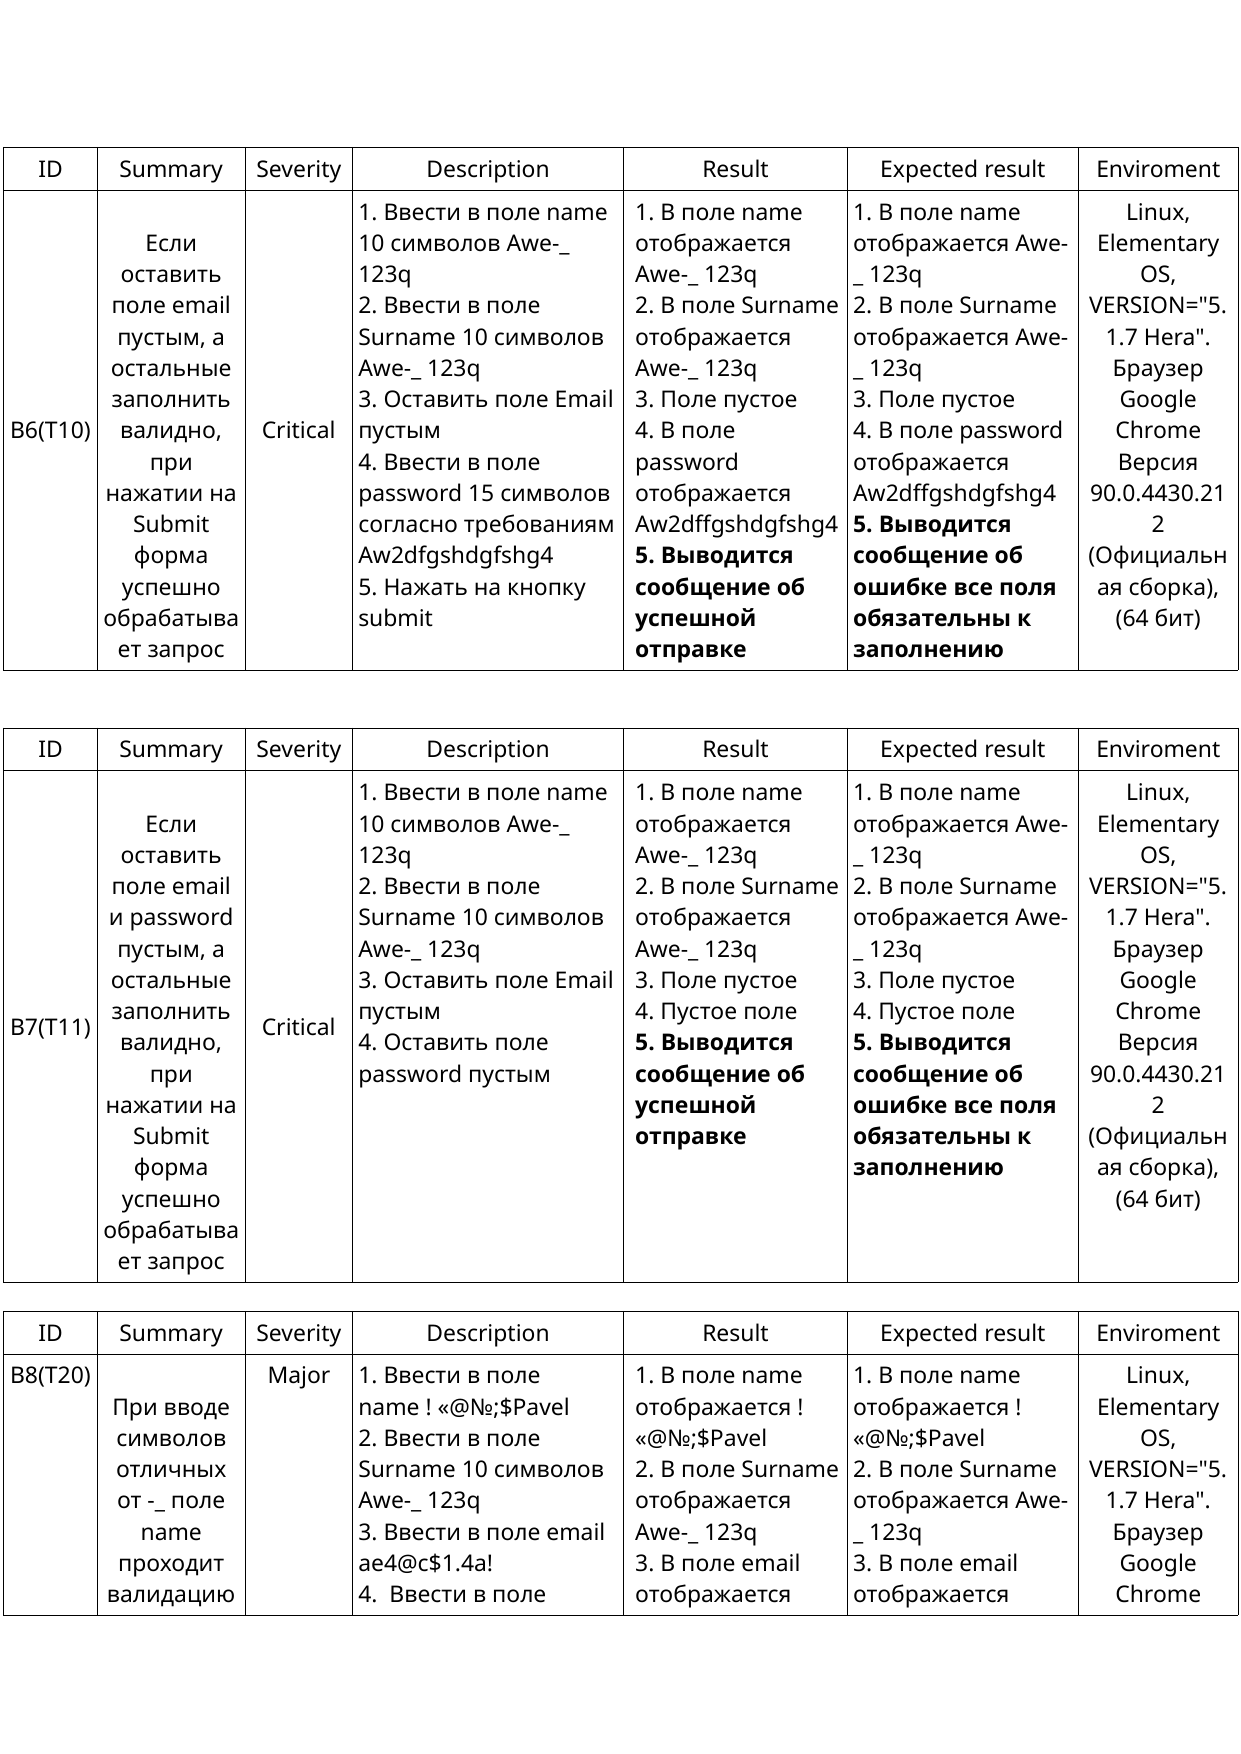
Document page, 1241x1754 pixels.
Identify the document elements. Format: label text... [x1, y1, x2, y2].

table_header Summary [98, 729, 245, 770]
table_header Enviroment [1079, 729, 1238, 770]
table_cell B7(T11) [4, 771, 97, 1282]
table_cell В поле name отображается ! «@№;$Pavel В поле Surname отображается Awe-_ 123q В поле email отображается ae4@c$1.4a! В поле password отображается Aw2dfgshdgfshg4 Выводится сообщение об успешной отправке [624, 1355, 847, 1615]
table_cell Ввести в поле name 10 символов Awe-_ 123q Ввести в поле Surname 10 символов Awe-_ 123q Оставить поле Email пустым Оставить поле password пустым [353, 771, 623, 1282]
table_cell B8(T20) [4, 1355, 97, 1615]
table_cell B6(T10) [4, 191, 97, 670]
table_header Summary [98, 1312, 245, 1354]
table_cell При вводе символов отличных от -_ поле name проходит валидацию [98, 1355, 245, 1615]
table_cell В поле name отображается Awe-_ 123q В поле Surname отображается Awe-_ 123q Поле пустое Пустое поле Выводится сообщение об успешной отправке [624, 771, 847, 1282]
table_cell Ввести в поле name ! «@№;$Pavel Ввести в поле Surname 10 символов Awe-_ 123q Ввести в поле email ae4@c$1.4a! Ввести в поле password 15 символов согласно требованиям Aw2dfgshdgfshg4 [353, 1355, 623, 1615]
table_header Severity [246, 148, 352, 190]
table_header Enviroment [1079, 1312, 1238, 1354]
table_header Description [353, 729, 623, 770]
table_header Summary [98, 148, 245, 190]
table_header Expected result [848, 148, 1078, 190]
table_cell Major [246, 1355, 352, 1615]
table_header ID [4, 729, 97, 770]
table_cell Если оставить поле email пустым, а остальные заполнить валидно, при нажатии на Submit форма успешно обрабатывает запрос [98, 191, 245, 670]
table_header Result [624, 729, 847, 770]
table_header Description [353, 1312, 623, 1354]
table_header Severity [246, 1312, 352, 1354]
table_header Result [624, 1312, 847, 1354]
table_cell Если оставить поле email и password пустым, а остальные заполнить валидно, при нажатии на Submit форма успешно обрабатывает запрос [98, 771, 245, 1282]
table_header Description [353, 148, 623, 190]
table_header Expected result [848, 729, 1078, 770]
table_cell Critical [246, 191, 352, 670]
table_header Expected result [848, 1312, 1078, 1354]
table_cell Linux, Elementary OS, VERSION="5.1.7 Hera". Браузер Google Chrome Версия 90.0.4430.212 (Официальная сборка), (64 бит) [1079, 191, 1238, 670]
table_header ID [4, 148, 97, 190]
table_cell Linux, Elementary OS, VERSION="5.1.7 Hera". Браузер Google Chrome [1079, 1355, 1238, 1615]
table_header Severity [246, 729, 352, 770]
table_cell Linux, Elementary OS, VERSION="5.1.7 Hera". Браузер Google Chrome Версия 90.0.4430.212 (Официальная сборка), (64 бит) [1079, 771, 1238, 1282]
table_cell В поле name отображается Awe-_ 123q В поле Surname отображается Awe-_ 123q Поле пустое В поле password отображается Aw2dffgshdgfshg4 Выводится сообщение об ошибке все поля обязательны к заполнению [848, 191, 1078, 670]
table_cell В поле name отображается Awe-_ 123q В поле Surname отображается Awe-_ 123q Поле пустое В поле password отображается Aw2dffgshdgfshg4 Выводится сообщение об успешной отправке [624, 191, 847, 670]
table_header Result [624, 148, 847, 190]
table_cell В поле name отображается Awe-_ 123q В поле Surname отображается Awe-_ 123q Поле пустое Пустое поле Выводится сообщение об ошибке все поля обязательны к заполнению [848, 771, 1078, 1282]
table_cell Ввести в поле name 10 символов Awe-_ 123q Ввести в поле Surname 10 символов Awe-_ 123q Оставить поле Email пустым Ввести в поле password 15 символов согласно требованиям Aw2dfgshdgfshg4 Нажать на кнопку submit [353, 191, 623, 670]
table_header Enviroment [1079, 148, 1238, 190]
table_header ID [4, 1312, 97, 1354]
table_cell В поле name отображается ! «@№;$Pavel В поле Surname отображается Awe-_ 123q В поле email отображается ae4@c$1.4a! В поле password отображается Aw2dfgshdgfshg4 Выводится сообщение об ошибке [848, 1355, 1078, 1615]
table_cell Critical [246, 771, 352, 1282]
